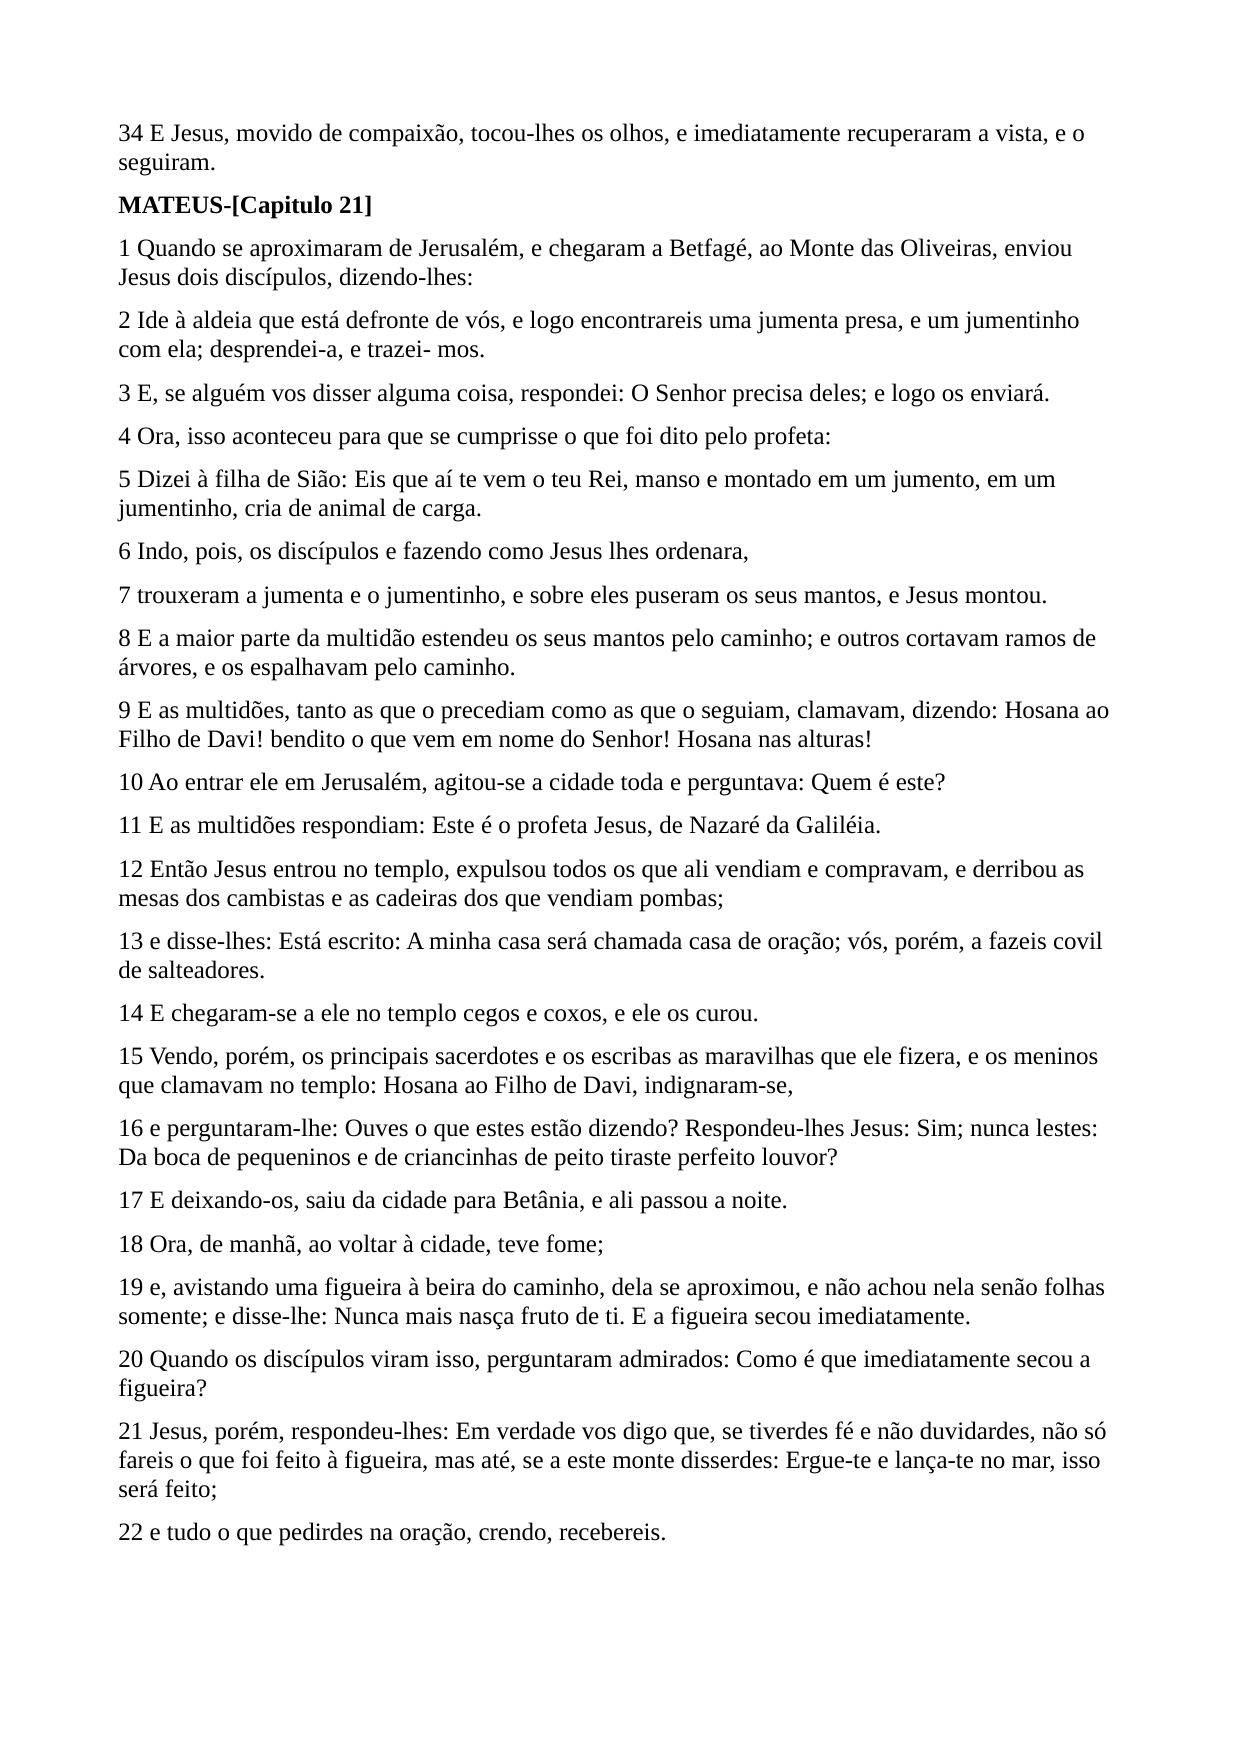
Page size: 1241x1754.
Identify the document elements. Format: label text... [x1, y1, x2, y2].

text 17 E deixando-os, saiu da cidade para Betânia, e ali passou a noite. [118, 1186, 1122, 1214]
text 21 Jesus, porém, respondeu-lhes: Em verdade vos digo que, se tiverdes fé e não duvidardes, não só fareis o que foi feito à figueira, mas até, se a este monte disserdes: Ergue-te e lança-te no mar, isso será feito; [118, 1416, 1122, 1503]
text 13 e disse-lhes: Está escrito: A minha casa será chamada casa de oração; vós, porém, a fazeis covil de salteadores. [118, 926, 1122, 983]
text 4 Ora, isso aconteceu para que se cumprisse o que foi dito pelo profeta: [118, 421, 1122, 450]
text 6 Indo, pois, os discípulos e fazendo como Jesus lhes ordenara, [118, 536, 1122, 565]
text 20 Quando os discípulos viram isso, perguntaram admirados: Como é que imediatamente secou a figueira? [118, 1344, 1122, 1402]
text 16 e perguntaram-lhe: Ouves o que estes estão dizendo? Respondeu-lhes Jesus: Sim; nunca lestes: Da boca de pequeninos e de criancinhas de peito tiraste perfeito louvor? [118, 1113, 1122, 1171]
text 22 e tudo o que pedirdes na oração, crendo, recebereis. [118, 1517, 1122, 1546]
text 10 Ao entrar ele em Jerusalém, agitou-se a cidade toda e perguntava: Quem é este? [118, 767, 1122, 796]
text 18 Ora, de manhã, ao voltar à cidade, teve fome; [118, 1229, 1122, 1258]
text MATEUS-[Capitulo 21] [118, 190, 1122, 219]
text 14 E chegaram-se a ele no templo cegos e coxos, e ele os curou. [118, 998, 1122, 1027]
text 1 Quando se aproximaram de Jerusalém, e chegaram a Betfagé, ao Monte das Oliveiras, enviou Jesus dois discípulos, dizendo-lhes: [118, 233, 1122, 291]
text 3 E, se alguém vos disser alguma coisa, respondei: O Senhor precisa deles; e logo os enviará. [118, 378, 1122, 406]
text 5 Dizei à filha de Sião: Eis que aí te vem o teu Rei, manso e montado em um jumento, em um jumentinho, cria de animal de carga. [118, 464, 1122, 522]
text 7 trouxeram a jumenta e o jumentinho, e sobre eles puseram os seus mantos, e Jesus montou. [118, 580, 1122, 608]
text 19 e, avistando uma figueira à beira do caminho, dela se aproximou, e não achou nela senão folhas somente; e disse-lhe: Nunca mais nasça fruto de ti. E a figueira secou imediatamente. [118, 1272, 1122, 1330]
text 15 Vendo, porém, os principais sacerdotes e os escribas as maravilhas que ele fizera, e os meninos que clamavam no templo: Hosana ao Filho de Davi, indignaram-se, [118, 1041, 1122, 1099]
text 8 E a maior parte da multidão estendeu os seus mantos pelo caminho; e outros cortavam ramos de árvores, e os espalhavam pelo caminho. [118, 623, 1122, 681]
text 9 E as multidões, tanto as que o precediam como as que o seguiam, clamavam, dizendo: Hosana ao Filho de Davi! bendito o que vem em nome do Senhor! Hosana nas alturas! [118, 695, 1122, 753]
text 2 Ide à aldeia que está defronte de vós, e logo encontrareis uma jumenta presa, e um jumentinho com ela; desprendei-a, e trazei- mos. [118, 306, 1122, 363]
text 12 Então Jesus entrou no templo, expulsou todos os que ali vendiam e compravam, e derribou as mesas dos cambistas e as cadeiras dos que vendiam pombas; [118, 854, 1122, 911]
text 11 E as multidões respondiam: Este é o profeta Jesus, de Nazaré da Galiléia. [118, 811, 1122, 839]
text 34 E Jesus, movido de compaixão, tocou-lhes os olhos, e imediatamente recuperaram a vista, e o seguiram. [118, 118, 1122, 176]
